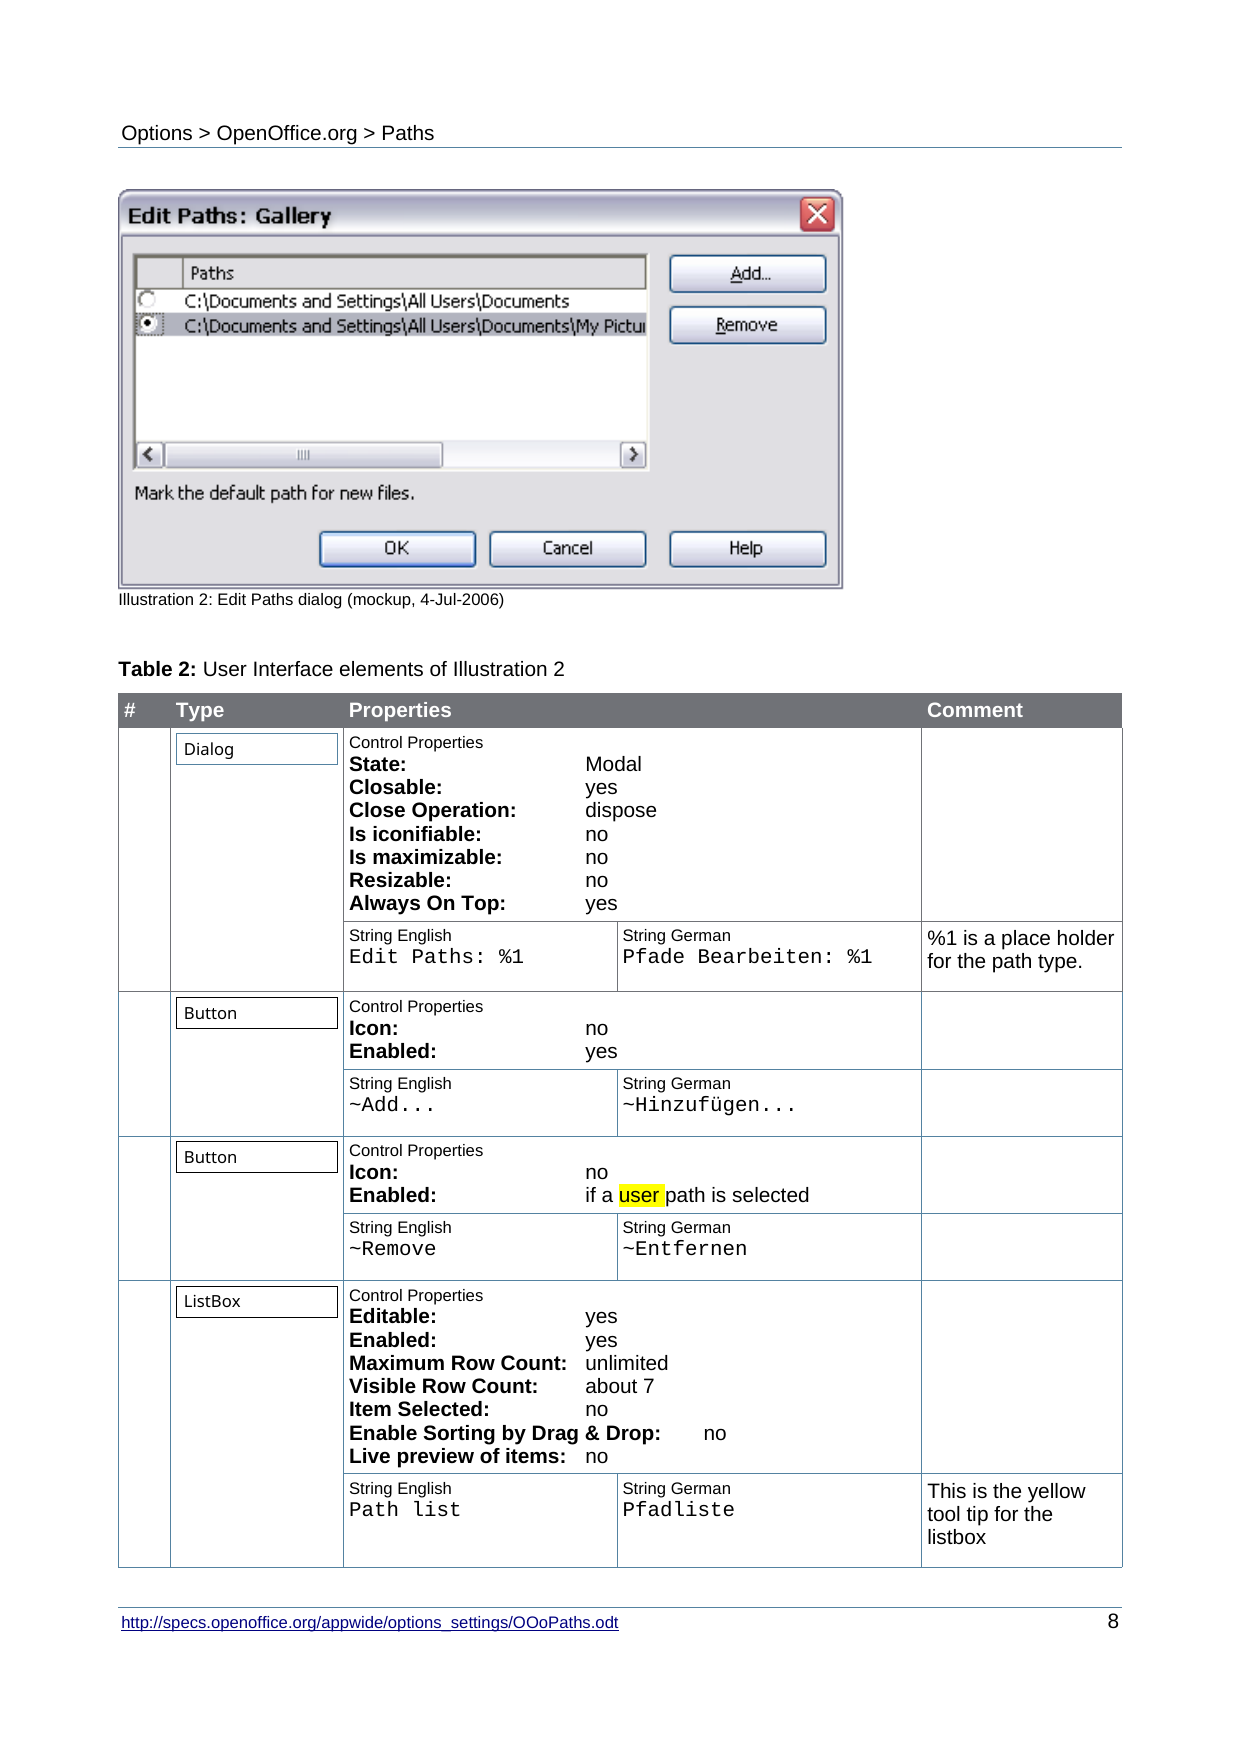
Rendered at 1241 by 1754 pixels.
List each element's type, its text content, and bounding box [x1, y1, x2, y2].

table_cell String German ~Entfernen [618, 1214, 921, 1280]
table_header Control Properties Icon: no Enabled: yes [344, 992, 921, 1069]
text Illustration 2: Edit Paths dialog (mockup, 4-Jul-2006) [118, 591, 844, 609]
table_cell This is the yellow tool tip for the listbox [922, 1474, 1122, 1567]
table_cell [171, 1281, 343, 1567]
table_header Control Properties State: Modal Closable: yes Close Operation: dispose Is iconifiable: no Is maximizable: no Resizable: no Always On Top: yes [344, 728, 921, 921]
table_header Type [170, 693, 343, 728]
table_cell [922, 1070, 1122, 1136]
table_cell %1 is a place holder for the path type. [922, 922, 1122, 991]
table_cell [171, 728, 343, 991]
table_cell [171, 992, 343, 1136]
table_header [922, 728, 1122, 921]
table_cell <#> [119, 728, 170, 991]
table_header Comment [921, 693, 1122, 728]
table_cell String German Pfade Bearbeiten: %1 [618, 922, 921, 991]
text Table 2: User Interface elements of Illustration 2 [118, 657, 1122, 680]
table_cell [171, 1137, 343, 1280]
table_header # [118, 693, 170, 728]
table_cell String English Path list [344, 1474, 617, 1567]
table_header [922, 1281, 1122, 1473]
table_header Control Properties Editable: yes Enabled: yes Maximum Row Count: unlimited Visible Row Count: about 7 Item Selected: no Enable Sorting by Drag & Drop: no Live preview of items: no [344, 1281, 921, 1473]
table_cell String German Pfadliste [618, 1474, 921, 1567]
table_cell <#> [119, 1281, 170, 1567]
table_header [922, 992, 1122, 1069]
table_cell String German ~Hinzufügen... [618, 1070, 921, 1136]
table_cell String English ~Remove [344, 1214, 617, 1280]
table_cell [922, 1214, 1122, 1280]
table_cell String English Edit Paths: %1 [344, 922, 617, 991]
table_header Properties [343, 693, 921, 728]
table_header Control Properties Icon: no Enabled: if a user path is selected [344, 1137, 921, 1213]
table_cell String English ~Add... [344, 1070, 617, 1136]
table_header [922, 1137, 1122, 1213]
table_cell <#> [119, 1137, 170, 1280]
table_cell <#> [119, 992, 170, 1136]
